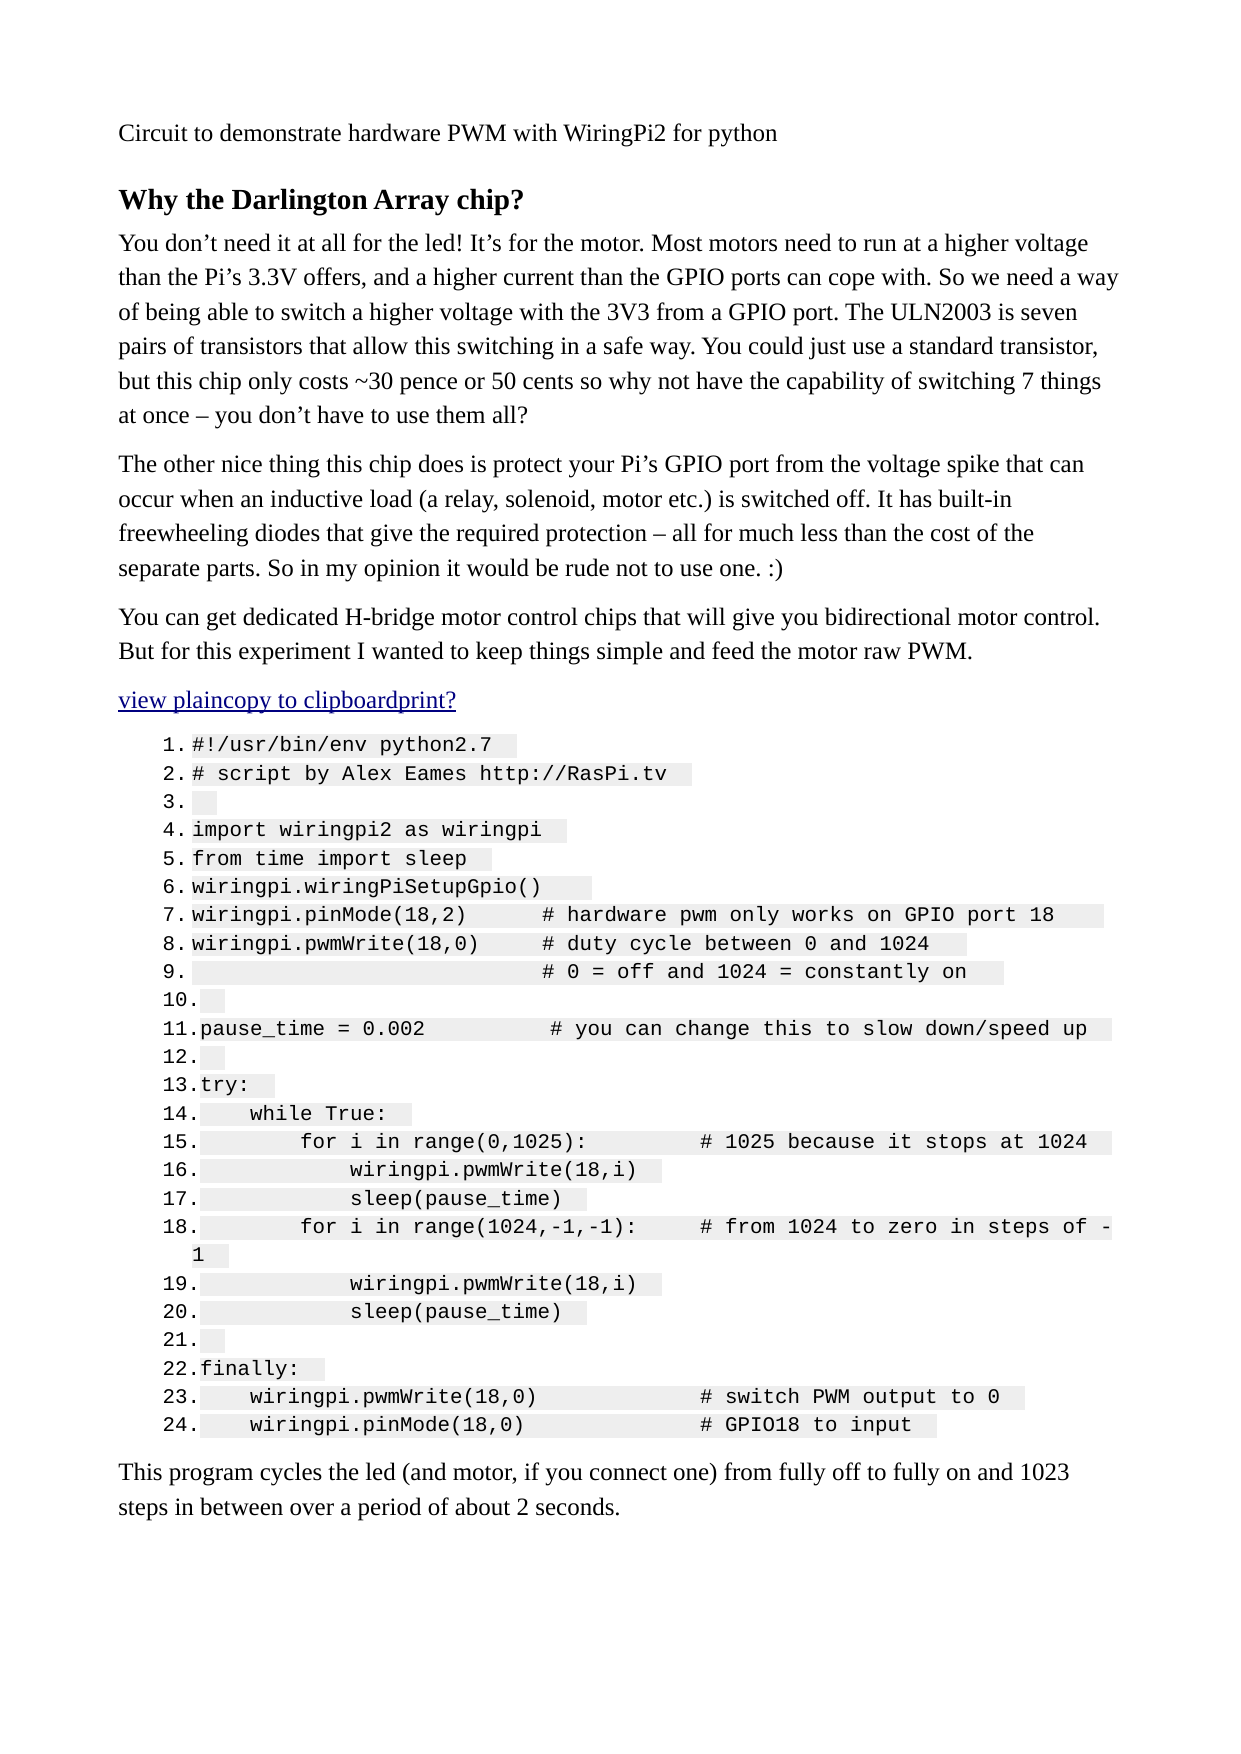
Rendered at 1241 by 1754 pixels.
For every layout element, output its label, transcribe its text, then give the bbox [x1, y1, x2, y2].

text This program cycles the led (and motor, if you connect one) from fully off to fully on and 1023 steps in between over a period of about 2 seconds. [118, 1457, 1122, 1521]
list import wiringpi2 as wiringpi [162, 819, 1122, 843]
list wiringpi.pwmWrite(18,0) # switch PWM output to 0 [162, 1386, 1122, 1410]
list wiringpi.wiringPiSetupGpio() [162, 876, 1122, 900]
list # 0 = off and 1024 = constantly on [162, 961, 1122, 985]
list sleep(pause_time) [162, 1301, 1122, 1325]
list try: [162, 1074, 1122, 1098]
list for i in range(0,1025): # 1025 because it stops at 1024 [162, 1131, 1122, 1155]
text You don’t need it at all for the led! It’s for the motor. Most motors need to run at a higher voltage than the Pi’s 3.3V offers, and a higher current than the GPIO ports can cope with. So we need a way of being able to switch a higher voltage with the 3V3 from a GPIO port. The ULN2003 is seven pairs of transistors that allow this switching in a safe way. You could just use a standard transistor, but this chip only costs ~30 pence or 50 cents so why not have the capability of switching 7 things at once – you don’t have to use them all? [118, 228, 1122, 429]
list for i in range(1024,-1,-1): # from 1024 to zero in steps of -1 [162, 1216, 1122, 1268]
list wiringpi.pinMode(18,0) # GPIO18 to input [162, 1414, 1122, 1438]
text The other nice thing this chip does is protect your Pi’s GPIO port from the voltage spike that can occur when an inductive load (a relay, solenoid, motor etc.) is switched off. It has built-in freewheeling diodes that give the required protection – all for much less than the cost of the separate parts. So in my opinion it would be rude not to use one. :) [118, 449, 1122, 581]
list wiringpi.pwmWrite(18,i) [162, 1159, 1122, 1183]
list finally: [162, 1358, 1122, 1381]
list #!/usr/bin/env python2.7 [162, 734, 1122, 758]
list pause_time = 0.002 # you can change this to slow down/speed up [162, 1018, 1122, 1041]
list wiringpi.pinMode(18,2) # hardware pwm only works on GPIO port 18 [162, 904, 1122, 928]
list wiringpi.pwmWrite(18,0) # duty cycle between 0 and 1024 [162, 933, 1122, 956]
subtitle Why the Darlington Array chip? [118, 182, 1122, 215]
text view plaincopy to clipboardprint? [118, 685, 1122, 714]
text You can get dedicated H-bridge motor control chips that will give you bidirectional motor control. But for this experiment I wanted to keep things simple and feed the motor raw PWM. [118, 602, 1122, 665]
list from time import sleep [162, 848, 1122, 871]
list # script by Alex Eames http://RasPi.tv [162, 763, 1122, 786]
list wiringpi.pwmWrite(18,i) [162, 1273, 1122, 1296]
list sleep(pause_time) [162, 1188, 1122, 1211]
text Circuit to demonstrate hardware PWM with WiringPi2 for python [118, 118, 1122, 147]
list while True: [162, 1103, 1122, 1126]
